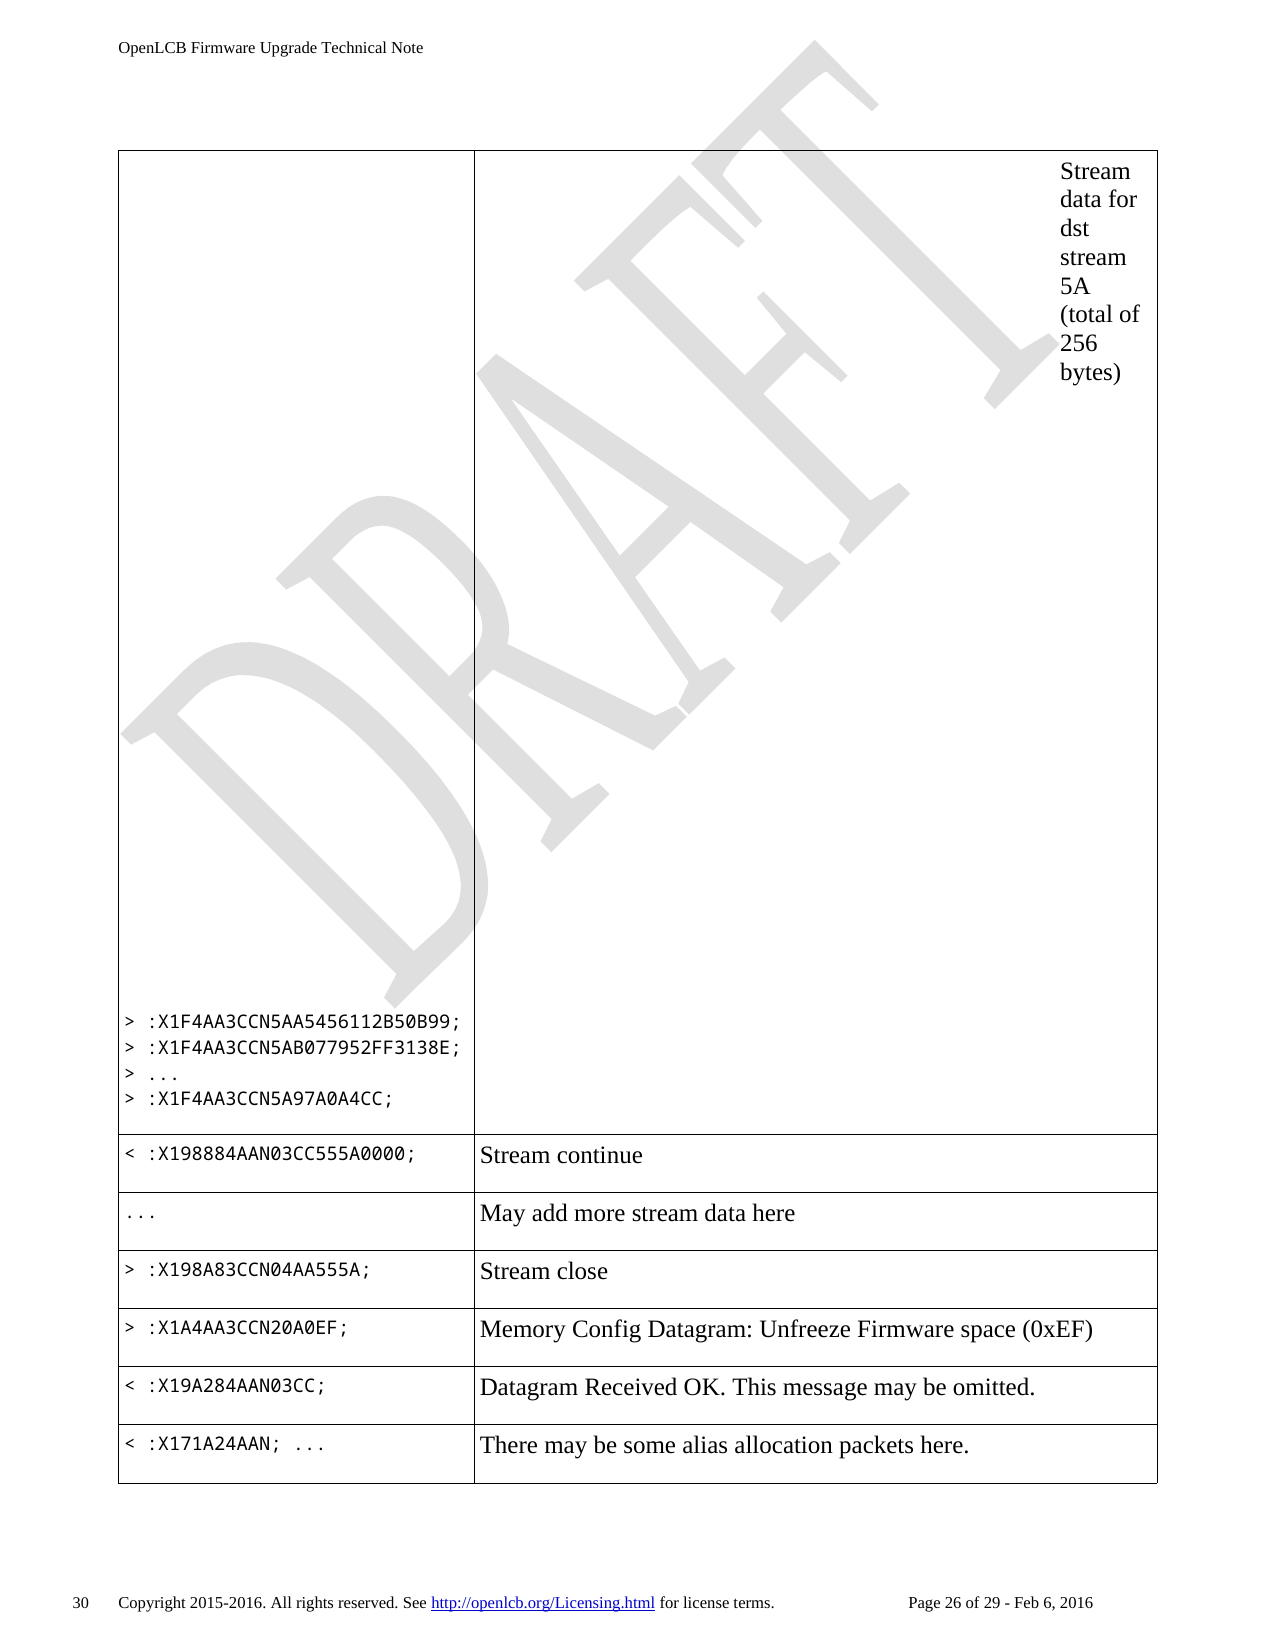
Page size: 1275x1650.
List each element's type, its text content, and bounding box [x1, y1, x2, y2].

table_cell > :X1A4AA3CCN20A0EF; [119, 1309, 474, 1366]
table_cell < :X19A284AAN03CC; [119, 1367, 474, 1424]
table_cell ... [119, 1193, 474, 1250]
table_cell > :X1F4AA3CCN5AA5456112B50B99; > :X1F4AA3CCN5AB077952FF3138E; > ... > :X1F4AA3CCN5A97A0A4CC; [119, 151, 474, 1134]
table_cell There may be some alias allocation packets here. [475, 1425, 1157, 1482]
table_cell Stream data for dst stream 5A (total of 256 bytes) [475, 151, 1157, 1134]
table_cell Stream close [475, 1251, 1157, 1308]
table_cell < :X171A24AAN; ... [119, 1425, 474, 1482]
table_cell Datagram Received OK. This message may be omitted. [475, 1367, 1157, 1424]
table_cell May add more stream data here [475, 1193, 1157, 1250]
table_cell < :X198884AAN03CC555A0000; [119, 1135, 474, 1192]
table_cell Memory Config Datagram: Unfreeze Firmware space (0xEF) [475, 1309, 1157, 1366]
table_cell Stream continue [475, 1135, 1157, 1192]
table_cell > :X198A83CCN04AA555A; [119, 1251, 474, 1308]
